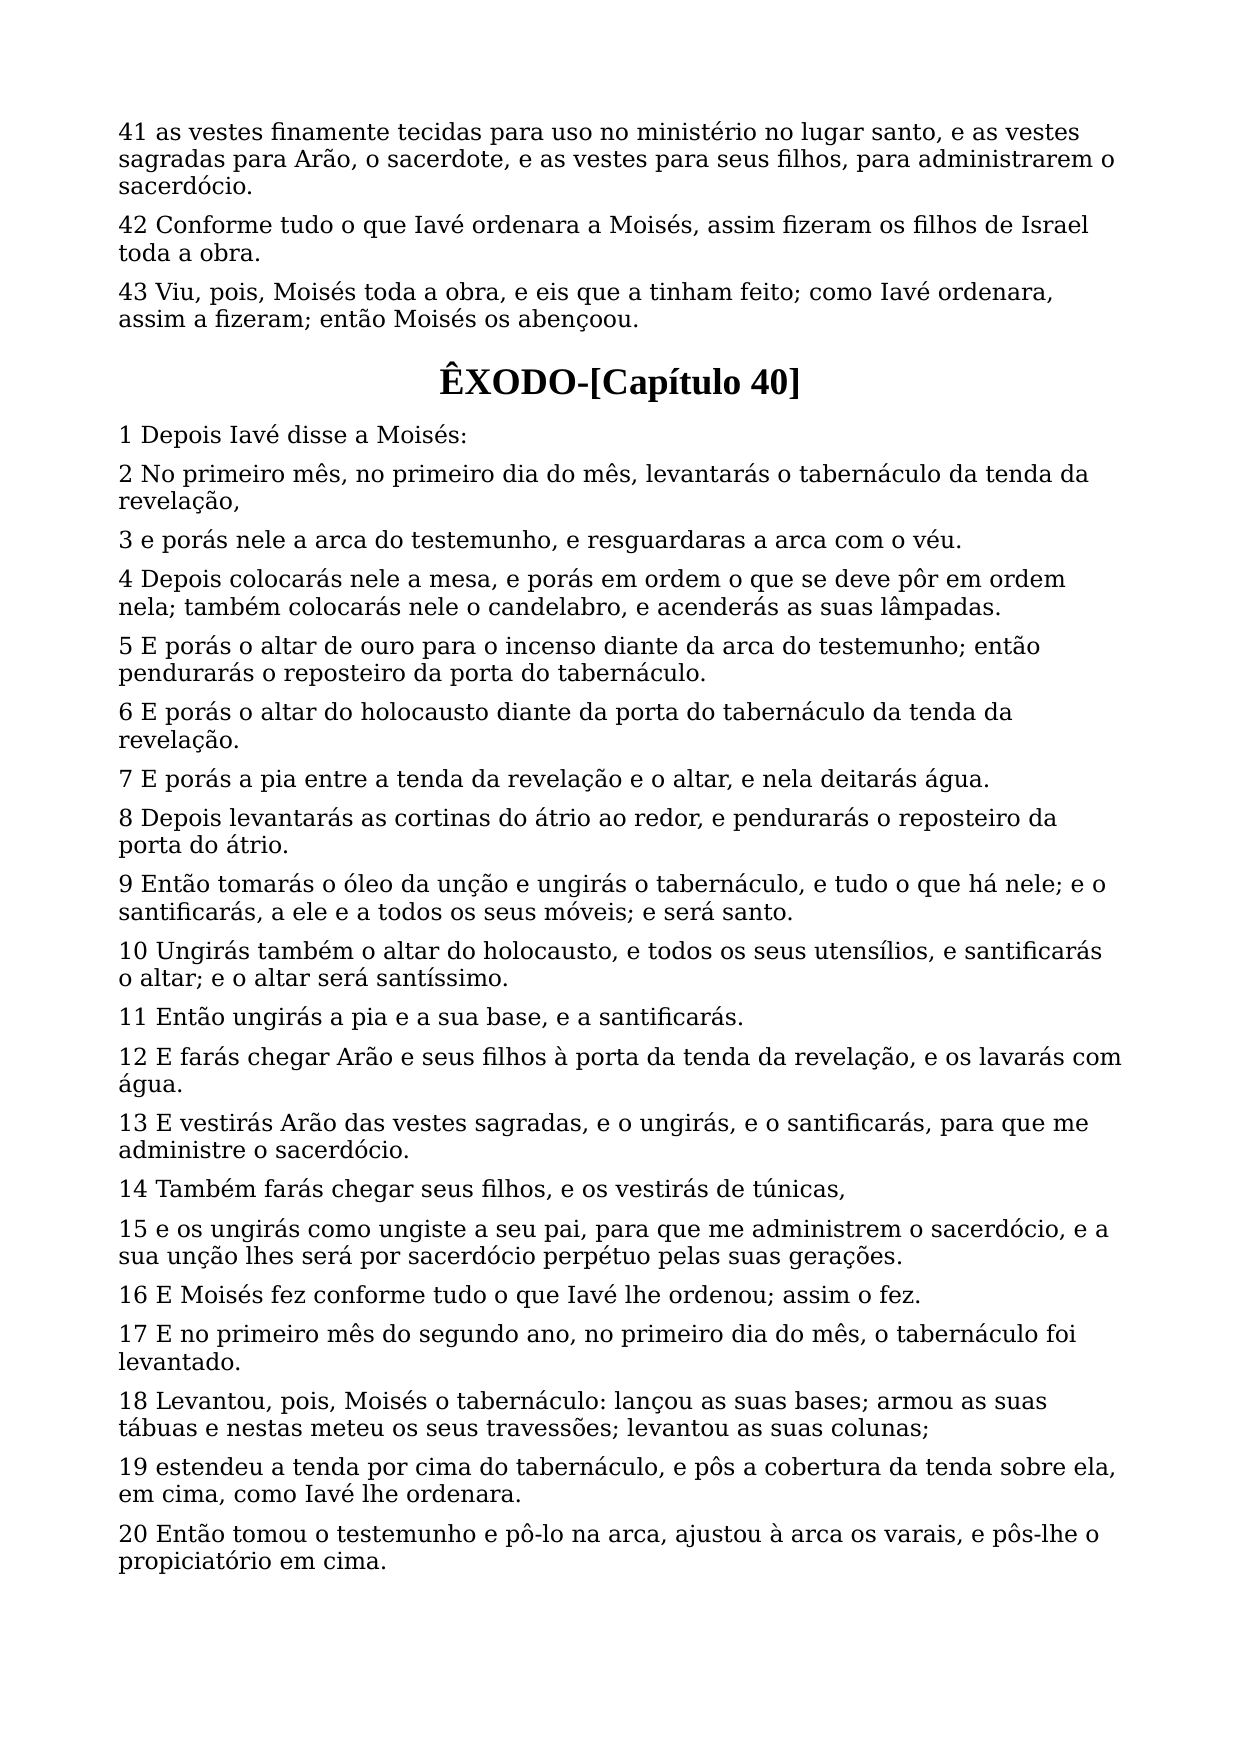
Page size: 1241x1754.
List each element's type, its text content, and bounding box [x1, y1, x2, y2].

text 9 Então tomarás o óleo da unção e ungirás o tabernáculo, e tudo o que há nele; e o santificarás, a ele e a todos os seus móveis; e será santo. [118, 871, 1122, 926]
subtitle ÊXODO-[Capítulo 40] [118, 360, 1122, 403]
text 10 Ungirás também o altar do holocausto, e todos os seus utensílios, e santificarás o altar; e o altar será santíssimo. [118, 937, 1122, 992]
text 11 Então ungirás a pia e a sua base, e a santificarás. [118, 1004, 1122, 1031]
text 19 estendeu a tenda por cima do tabernáculo, e pôs a cobertura da tenda sobre ela, em cima, como Iavé lhe ordenara. [118, 1454, 1122, 1508]
text 1 Depois Iavé disse a Moisés: [118, 421, 1122, 448]
text 13 E vestirás Arão das vestes sagradas, e o ungirás, e o santificarás, para que me administre o sacerdócio. [118, 1109, 1122, 1164]
text 20 Então tomou o testemunho e pô-lo na arca, ajustou à arca os varais, e pôs-lhe o propiciatório em cima. [118, 1520, 1122, 1575]
text 41 as vestes finamente tecidas para uso no ministério no lugar santo, e as vestes sagradas para Arão, o sacerdote, e as vestes para seus filhos, para administrarem o sacerdócio. [118, 118, 1122, 200]
text 16 E Moisés fez conforme tudo o que Iavé lhe ordenou; assim o fez. [118, 1282, 1122, 1309]
text 4 Depois colocarás nele a mesa, e porás em ordem o que se deve pôr em ordem nela; também colocarás nele o candelabro, e acenderás as suas lâmpadas. [118, 566, 1122, 621]
text 17 E no primeiro mês do segundo ano, no primeiro dia do mês, o tabernáculo foi levantado. [118, 1321, 1122, 1375]
text 42 Conforme tudo o que Iavé ordenara a Moisés, assim fizeram os filhos de Israel toda a obra. [118, 212, 1122, 266]
text 7 E porás a pia entre a tenda da revelação e o altar, e nela deitarás água. [118, 765, 1122, 793]
text 14 Também farás chegar seus filhos, e os vestirás de túnicas, [118, 1176, 1122, 1203]
text 5 E porás o altar de ouro para o incenso diante da arca do testemunho; então pendurarás o reposteiro da porta do tabernáculo. [118, 632, 1122, 687]
text 8 Depois levantarás as cortinas do átrio ao redor, e pendurarás o reposteiro da porta do átrio. [118, 804, 1122, 859]
text 18 Levantou, pois, Moisés o tabernáculo: lançou as suas bases; armou as suas tábuas e nestas meteu os seus travessões; levantou as suas colunas; [118, 1387, 1122, 1442]
text 3 e porás nele a arca do testemunho, e resguardaras a arca com o véu. [118, 527, 1122, 554]
text 15 e os ungirás como ungiste a seu pai, para que me administrem o sacerdócio, e a sua unção lhes será por sacerdócio perpétuo pelas suas gerações. [118, 1215, 1122, 1270]
text 43 Viu, pois, Moisés toda a obra, e eis que a tinham feito; como Iavé ordenara, assim a fizeram; então Moisés os abençoou. [118, 278, 1122, 333]
text 6 E porás o altar do holocausto diante da porta do tabernáculo da tenda da revelação. [118, 699, 1122, 753]
text 12 E farás chegar Arão e seus filhos à porta da tenda da revelação, e os lavarás com água. [118, 1043, 1122, 1098]
text 2 No primeiro mês, no primeiro dia do mês, levantarás o tabernáculo da tenda da revelação, [118, 460, 1122, 515]
